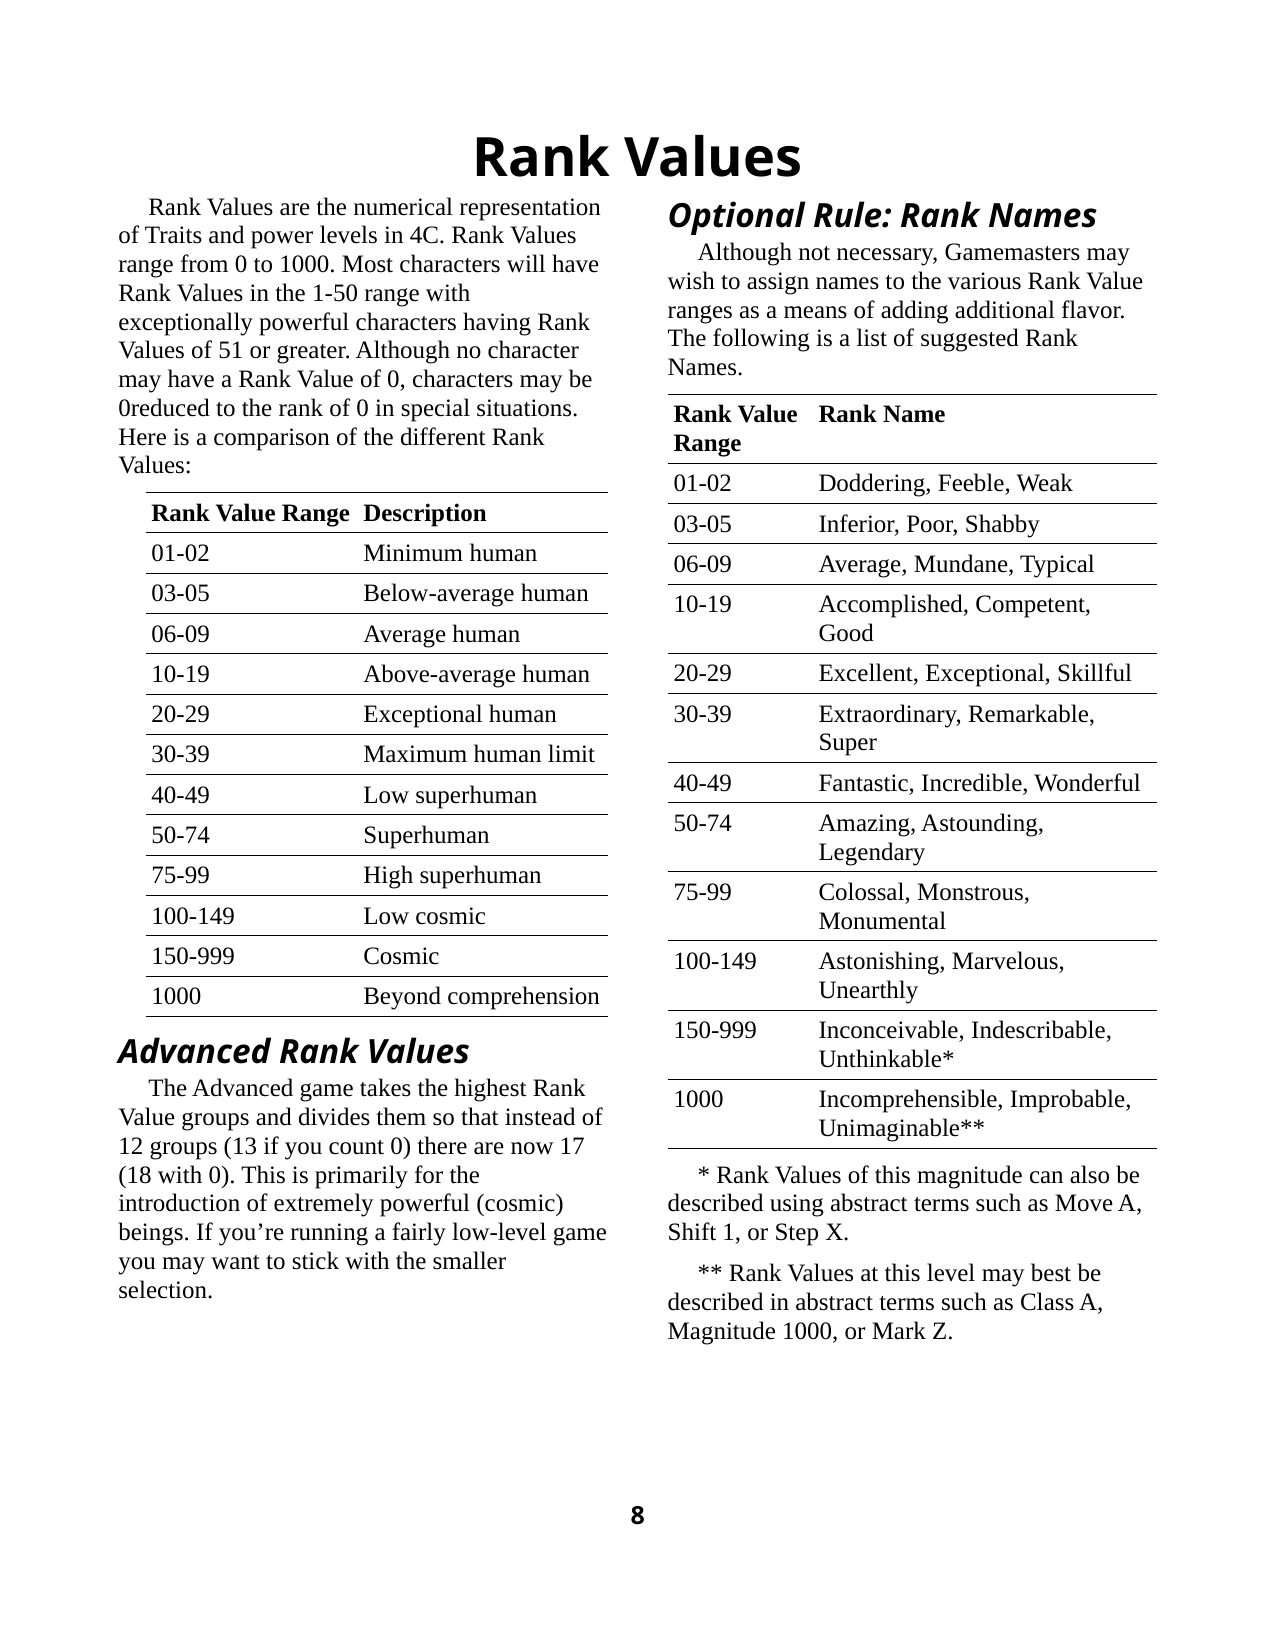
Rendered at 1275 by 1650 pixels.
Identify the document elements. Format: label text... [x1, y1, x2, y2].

table_cell 06-09 [146, 614, 357, 653]
table_cell 1000 [146, 977, 357, 1016]
table_cell Colossal, Monstrous, Monumental [813, 872, 1157, 940]
table_cell 01-02 [668, 464, 813, 503]
table_cell 06-09 [668, 544, 813, 583]
table_cell 40-49 [146, 775, 357, 814]
table_cell 75-99 [146, 856, 357, 895]
table_cell 03-05 [668, 504, 813, 543]
table_cell Exceptional human [358, 695, 607, 734]
subtitle Optional Rule: Rank Names [667, 192, 1157, 237]
table_cell 10-19 [668, 585, 813, 653]
text ** Rank Values at this level may best be described in abstract terms such as Class A, Magnitude 1000, or Mark Z. [667, 1258, 1157, 1345]
table_cell 01-02 [146, 533, 357, 572]
table_cell Doddering, Feeble, Weak [813, 464, 1157, 503]
table_cell Low superhuman [358, 775, 607, 814]
table_cell Average human [358, 614, 607, 653]
subtitle Rank Values [118, 118, 1157, 192]
table_cell Average, Mundane, Typical [813, 544, 1157, 583]
table_cell 150-999 [668, 1011, 813, 1078]
table_cell Low cosmic [358, 896, 607, 935]
table_cell Inconceivable, Indescribable, Unthinkable* [813, 1011, 1157, 1078]
table_cell 75-99 [668, 872, 813, 940]
table_cell 100-149 [668, 941, 813, 1009]
table_cell 50-74 [668, 803, 813, 871]
table_cell Accomplished, Competent, Good [813, 585, 1157, 653]
text * Rank Values of this magnitude can also be described using abstract terms such as Move A, Shift 1, or Step X. [667, 1160, 1157, 1246]
table_cell Cosmic [358, 936, 607, 976]
table_cell 30-39 [668, 694, 813, 762]
table_cell Astonishing, Marvelous, Unearthly [813, 941, 1157, 1009]
table_cell Incomprehensible, Improbable, Unimaginable** [813, 1080, 1157, 1148]
table_cell 20-29 [146, 695, 357, 734]
table_cell High superhuman [358, 856, 607, 895]
table_cell 100-149 [146, 896, 357, 935]
text Although not necessary, Gamemasters may wish to assign names to the various Rank Value ranges as a means of adding additional flavor. The following is a list of suggested Rank Names. [667, 237, 1157, 381]
table_cell 150-999 [146, 936, 357, 976]
table_header Rank Value Range [668, 395, 813, 463]
table_header Rank Value Range [146, 493, 357, 532]
table_cell Excellent, Exceptional, Skillful [813, 654, 1157, 693]
table_cell 10-19 [146, 654, 357, 693]
table_cell Amazing, Astounding, Legendary [813, 803, 1157, 871]
table_header Description [358, 493, 607, 532]
table_cell Above-average human [358, 654, 607, 693]
table_cell 30-39 [146, 735, 357, 774]
table_cell 40-49 [668, 763, 813, 802]
text Rank Values are the numerical representation of Traits and power levels in 4C. Rank Values range from 0 to 1000. Most characters will have Rank Values in the 1-50 range with exceptionally powerful characters having Rank Values of 51 or greater. Although no character may have a Rank Value of 0, characters may be 0reduced to the rank of 0 in special situations. Here is a comparison of the different Rank Values: [118, 192, 607, 479]
subtitle Advanced Rank Values [118, 1028, 607, 1073]
table_cell Minimum human [358, 533, 607, 572]
table_cell 1000 [668, 1080, 813, 1148]
table_cell 50-74 [146, 815, 357, 855]
text The Advanced game takes the highest Rank Value groups and divides them so that instead of 12 groups (13 if you count 0) there are now 17 (18 with 0). This is primarily for the introduction of extremely powerful (cosmic) beings. If you’re running a fairly low-level game you may want to stick with the smaller selection. [118, 1073, 607, 1303]
table_header Rank Name [813, 395, 1157, 463]
table_cell 20-29 [668, 654, 813, 693]
table_cell Maximum human limit [358, 735, 607, 774]
table_cell Extraordinary, Remarkable, Super [813, 694, 1157, 762]
table_cell Beyond comprehension [358, 977, 607, 1016]
table_cell Inferior, Poor, Shabby [813, 504, 1157, 543]
table_cell Fantastic, Incredible, Wonderful [813, 763, 1157, 802]
table_cell 03-05 [146, 574, 357, 613]
table_cell Superhuman [358, 815, 607, 855]
table_cell Below-average human [358, 574, 607, 613]
